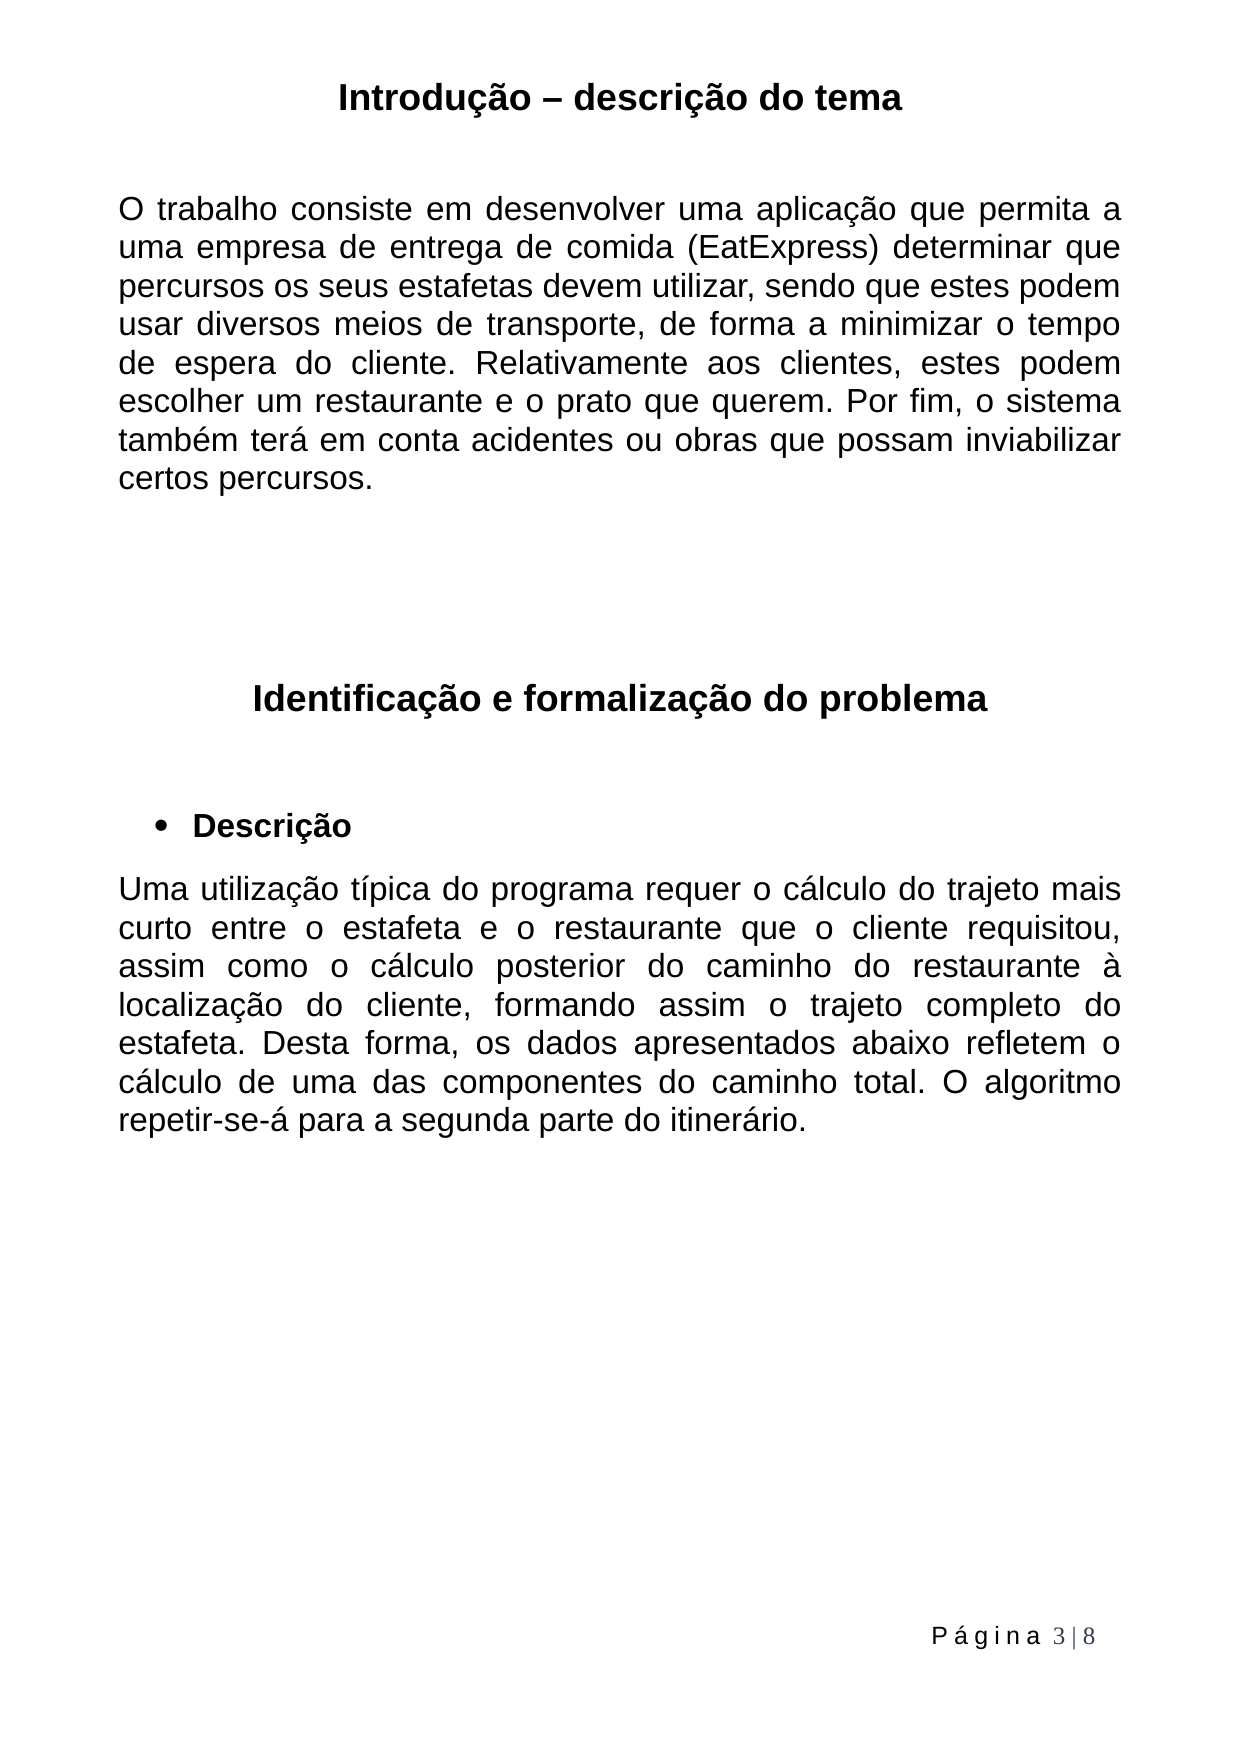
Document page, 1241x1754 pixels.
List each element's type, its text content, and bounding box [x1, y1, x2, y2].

subtitle Descrição [155, 806, 1122, 844]
subtitle Identificação e formalização do problema [118, 677, 1122, 720]
text Uma utilização típica do programa requer o cálculo do trajeto mais curto entre o estafeta e o restaurante que o cliente requisitou, assim como o cálculo posterior do caminho do restaurante à localização do cliente, formando assim o trajeto completo do estafeta. Desta forma, os dados apresentados abaixo refletem o cálculo de uma das componentes do caminho total. O algoritmo repetir-se-á para a segunda parte do itinerário. [118, 869, 1122, 1138]
subtitle Introdução – descrição do tema [118, 75, 1122, 118]
text O trabalho consiste em desenvolver uma aplicação que permita a uma empresa de entrega de comida (EatExpress) determinar que percursos os seus estafetas devem utilizar, sendo que estes podem usar diversos meios de transporte, de forma a minimizar o tempo de espera do cliente. Relativamente aos clientes, estes podem escolher um restaurante e o prato que querem. Por fim, o sistema também terá em conta acidentes ou obras que possam inviabilizar certos percursos. [118, 189, 1122, 497]
